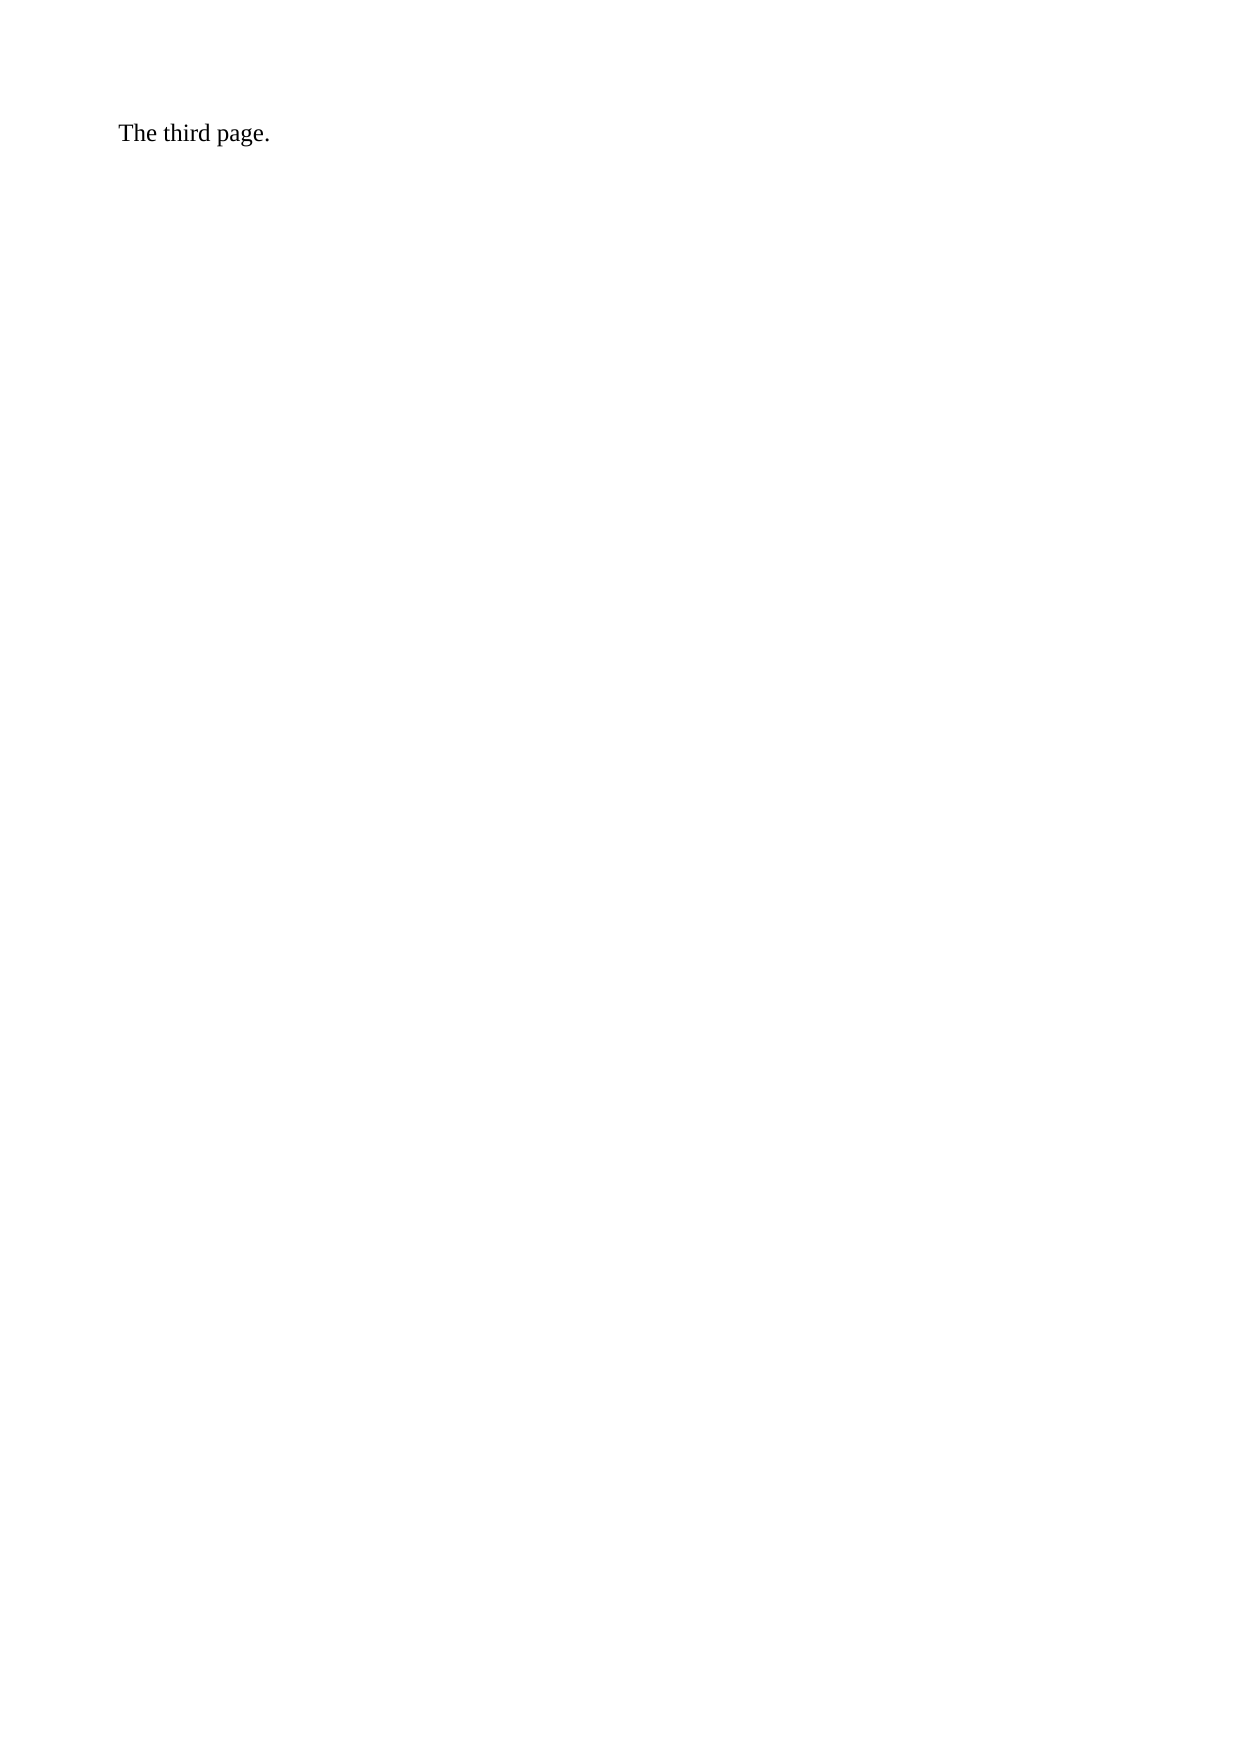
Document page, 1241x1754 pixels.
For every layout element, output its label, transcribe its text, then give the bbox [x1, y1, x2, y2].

text The third page. [118, 118, 1122, 147]
